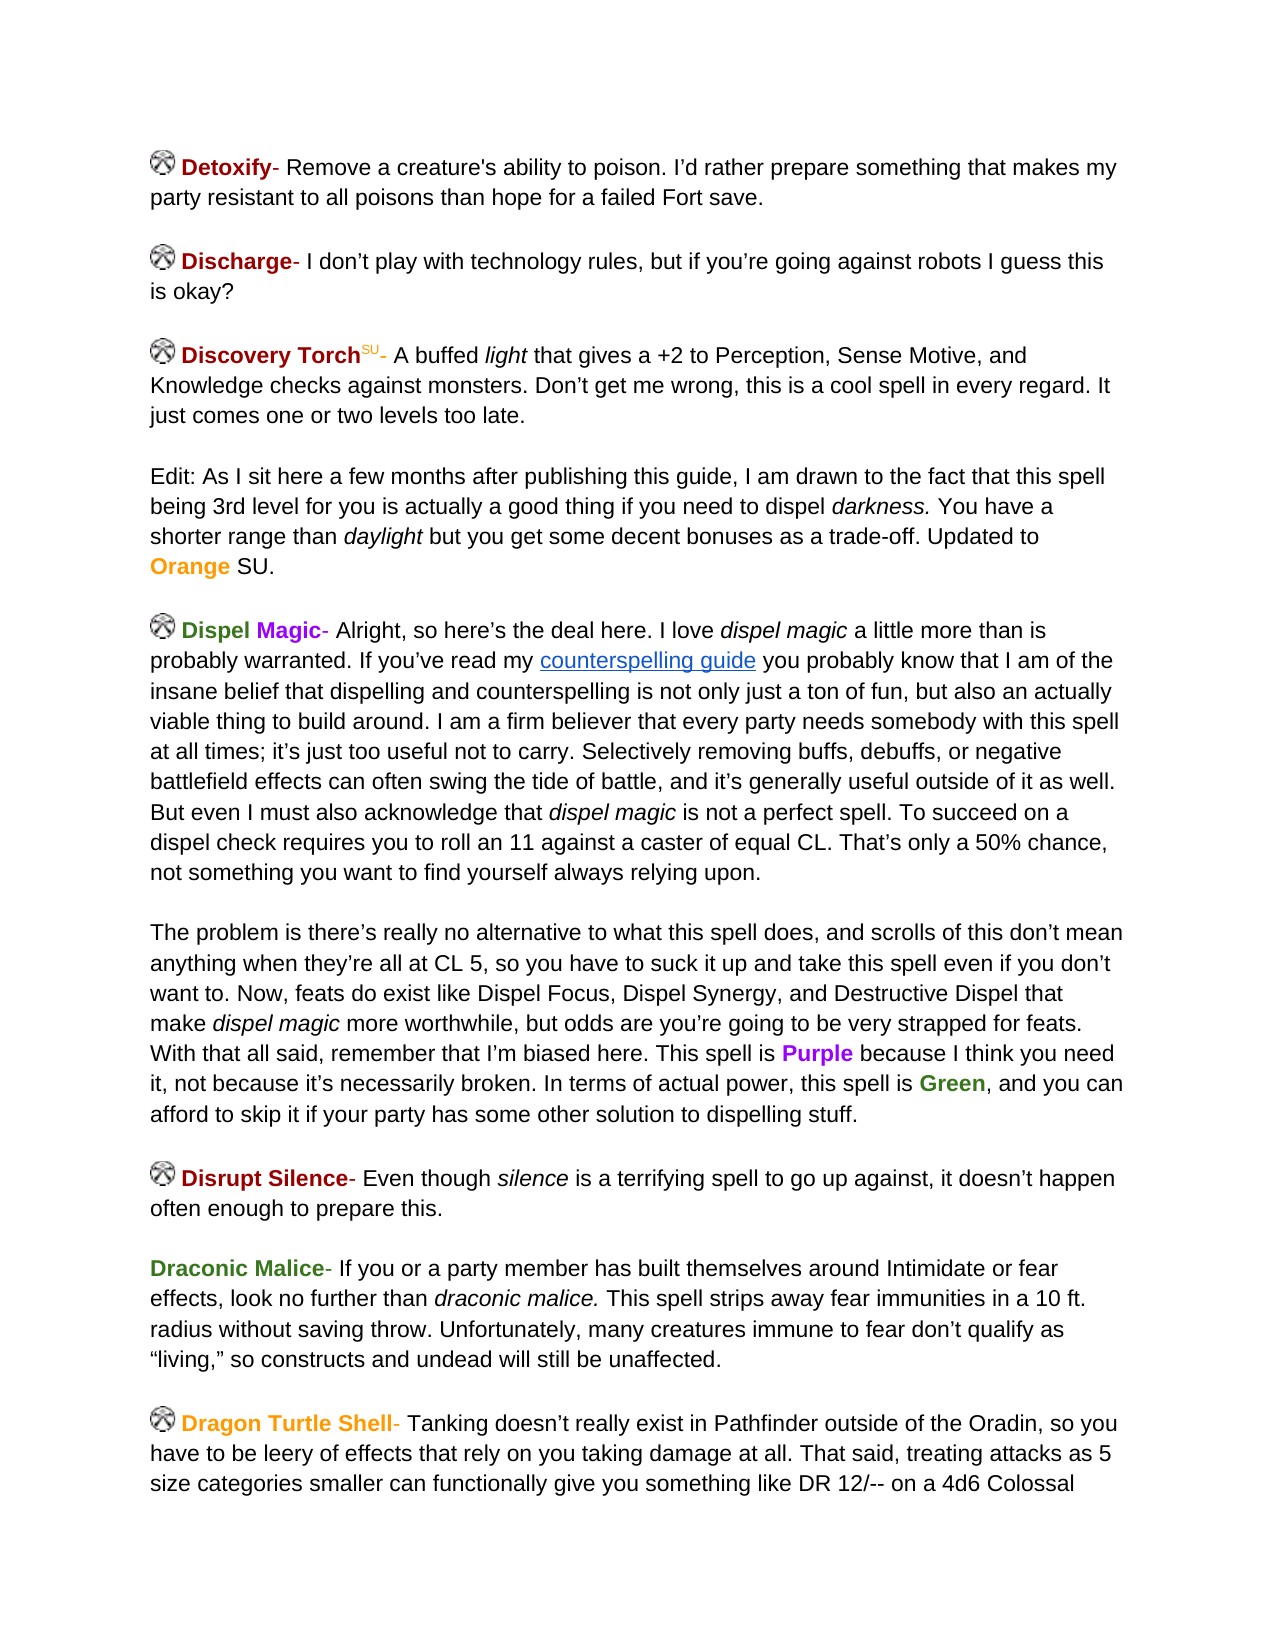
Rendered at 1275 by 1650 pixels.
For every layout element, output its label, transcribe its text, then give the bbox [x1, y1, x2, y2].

picture [150, 338, 175, 364]
text Dispel Magic- Alright, so here’s the deal here. I love dispel magic a little more than is probably warranted. If you’ve read my counterspelling guide you probably know that I am of the insane belief that dispelling and counterspelling is not only just a ton of fun, but also an actually viable thing to build around. I am a firm believer that every party needs somebody with this spell at all times; it’s just too useful not to carry. Selectively removing buffs, debuffs, or negative battlefield effects can often swing the tide of battle, and it’s generally useful outside of it as well. But even I must also acknowledge that dispel magic is not a perfect spell. To succeed on a dispel check requires you to roll an 11 against a caster of equal CL. That’s only a 50% chance, not something you want to find yourself always relying upon. [150, 614, 1125, 885]
picture [150, 613, 175, 639]
text The problem is there’s really no alternative to what this spell does, and scrolls of this don’t mean anything when they’re all at CL 5, so you have to suck it up and take this spell even if you don’t want to. Now, feats do exist like Dispel Focus, Dispel Synergy, and Destructive Dispel that make dispel magic more worthwhile, but odds are you’re going to be very strapped for feats. With that all said, remember that I’m biased here. This spell is Purple because I think you need it, not because it’s necessarily broken. In terms of actual power, this spell is Green, and you can afford to skip it if your party has some other solution to dispelling stuff. [150, 919, 1125, 1127]
picture [150, 1161, 175, 1186]
text Disrupt Silence- Even though silence is a terrifying spell to go up against, it doesn’t happen often enough to prepare this. [150, 1161, 1125, 1221]
picture [150, 1406, 175, 1432]
picture [150, 244, 175, 270]
text Discovery TorchSU- A buffed light that gives a +2 to Perception, Sense Motive, and Knowledge checks against monsters. Don’t get me wrong, this is a cool spell in every regard. It just comes one or two levels too late. Edit: As I sit here a few months after publishing this guide, I am drawn to the fact that this spell being 3rd level for you is actually a good thing if you need to dispel darkness. You have a shorter range than daylight but you get some decent bonuses as a trade-off. Updated to Orange SU. [150, 338, 1125, 580]
text Discharge- I don’t play with technology rules, but if you’re going against robots I guess this is okay? [150, 244, 1125, 304]
picture [150, 150, 175, 175]
text Detoxify- Remove a creature's ability to poison. I’d rather prepare something that makes my party resistant to all poisons than hope for a failed Fort save. [150, 150, 1125, 210]
text Draconic Malice- If you or a party member has built themselves around Intimidate or fear effects, look no further than draconic malice. This spell strips away fear immunities in a 10 ft. radius without saving throw. Unfortunately, many creatures immune to fear don’t qualify as “living,” so constructs and undead will still be unaffected. [150, 1255, 1125, 1372]
text Dragon Turtle Shell- Tanking doesn’t really exist in Pathfinder outside of the Oradin, so you have to be leery of effects that rely on you taking damage at all. That said, treating attacks as 5 size categories smaller can functionally give you something like DR 12/-- on a 4d6 Colossal [150, 1406, 1125, 1497]
